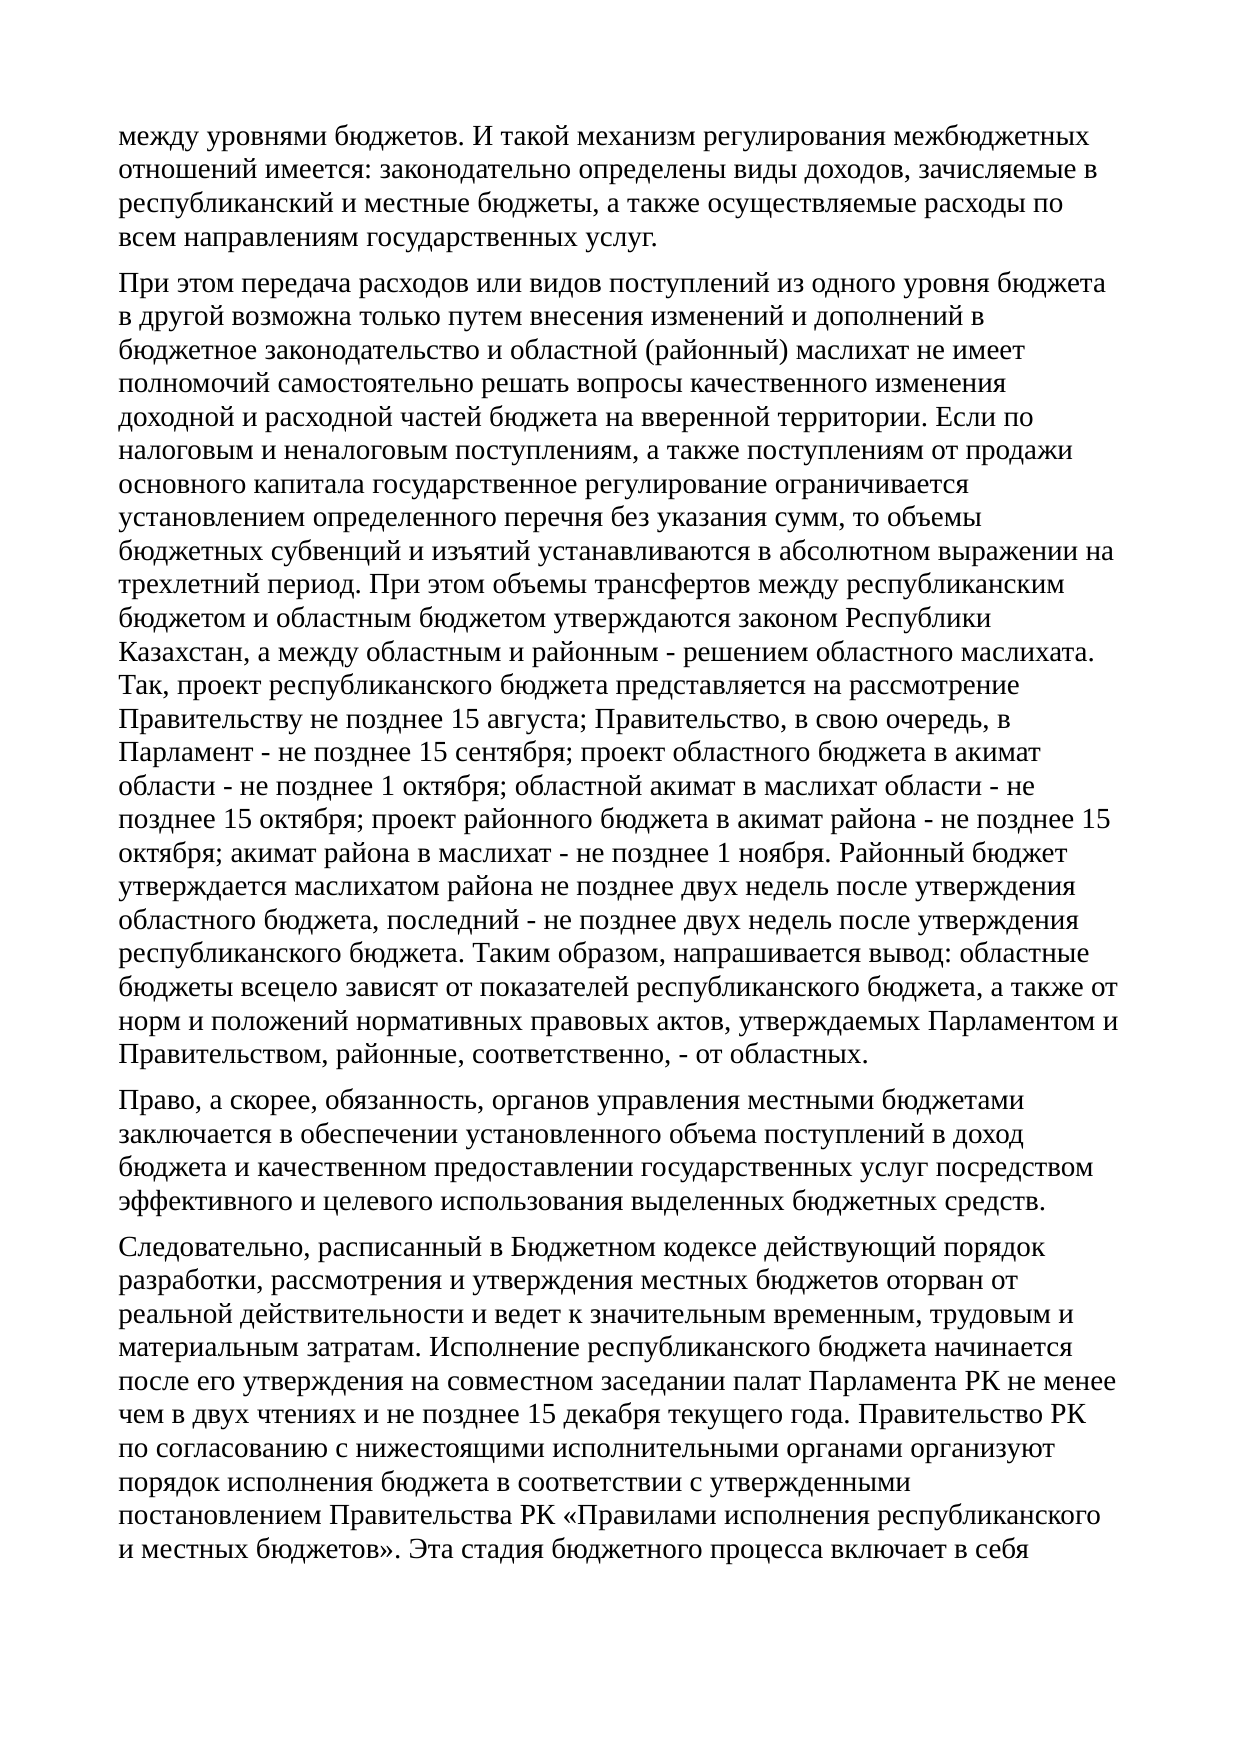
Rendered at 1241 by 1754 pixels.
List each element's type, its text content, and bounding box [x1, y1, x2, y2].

text Следовательно, расписанный в Бюджетном кодексе действующий порядок разработки, рассмотрения и утверждения местных бюджетов оторван от реальной действительности и ведет к значительным временным, трудовым и материальным затратам. Исполнение республиканского бюджета начинается после его утверждения на совместном заседании палат Парламента РК не менее чем в двух чтениях и не позднее 15 декабря текущего года. Правительство РК по согласованию с нижестоящими исполнительными органами организуют порядок исполнения бюджета в соответствии с утвержденными постановлением Правительства РК «Правилами исполнения республиканского и местных бюджетов». Эта стадия бюджетного процесса включает в себя [118, 1229, 1122, 1564]
text Право, а скорее, обязанность, органов управления местными бюджетами заключается в обеспечении установленного объема поступлений в доход бюджета и качественном предоставлении государственных услуг посредством эффективного и целевого использования выделенных бюджетных средств. [118, 1082, 1122, 1216]
text При этом передача расходов или видов поступлений из одного уровня бюджета в другой возможна только путем внесения изменений и дополнений в бюджетное законодательство и областной (районный) маслихат не имеет полномочий самостоятельно решать вопросы качественного изменения доходной и расходной частей бюджета на вверенной территории. Если по налоговым и неналоговым поступлениям, а также поступлениям от продажи основного капитала государственное регулирование ограничивается установлением определенного перечня без указания сумм, то объемы бюджетных субвенций и изъятий устанавливаются в абсолютном выражении на трехлетний период. При этом объемы трансфертов между республиканским бюджетом и областным бюджетом утверждаются законом Республики Казахстан, а между областным и районным - решением областного маслихата. Так, проект республиканского бюджета представляется на рассмотрение Правительству не позднее 15 августа; Правительство, в свою очередь, в Парламент - не позднее 15 сентября; проект областного бюджета в акимат области - не позднее 1 октября; областной акимат в маслихат области - не позднее 15 октября; проект районного бюджета в акимат района - не позднее 15 октября; акимат района в маслихат - не позднее 1 ноября. Районный бюджет утверждается маслихатом района не позднее двух недель после утверждения областного бюджета, последний - не позднее двух недель после утверждения республиканского бюджета. Таким образом, напрашивается вывод: областные бюджеты всецело зависят от показателей республиканского бюджета, а также от норм и положений нормативных правовых актов, утверждаемых Парламентом и Правительством, районные, соответственно, - от областных. [118, 265, 1122, 1070]
text между уровнями бюджетов. И такой механизм регулирования межбюджетных отношений имеется: законодательно определены виды доходов, зачисляемые в республиканский и местные бюджеты, а также осуществляемые расходы по всем направлениям государственных услуг. [118, 118, 1122, 252]
